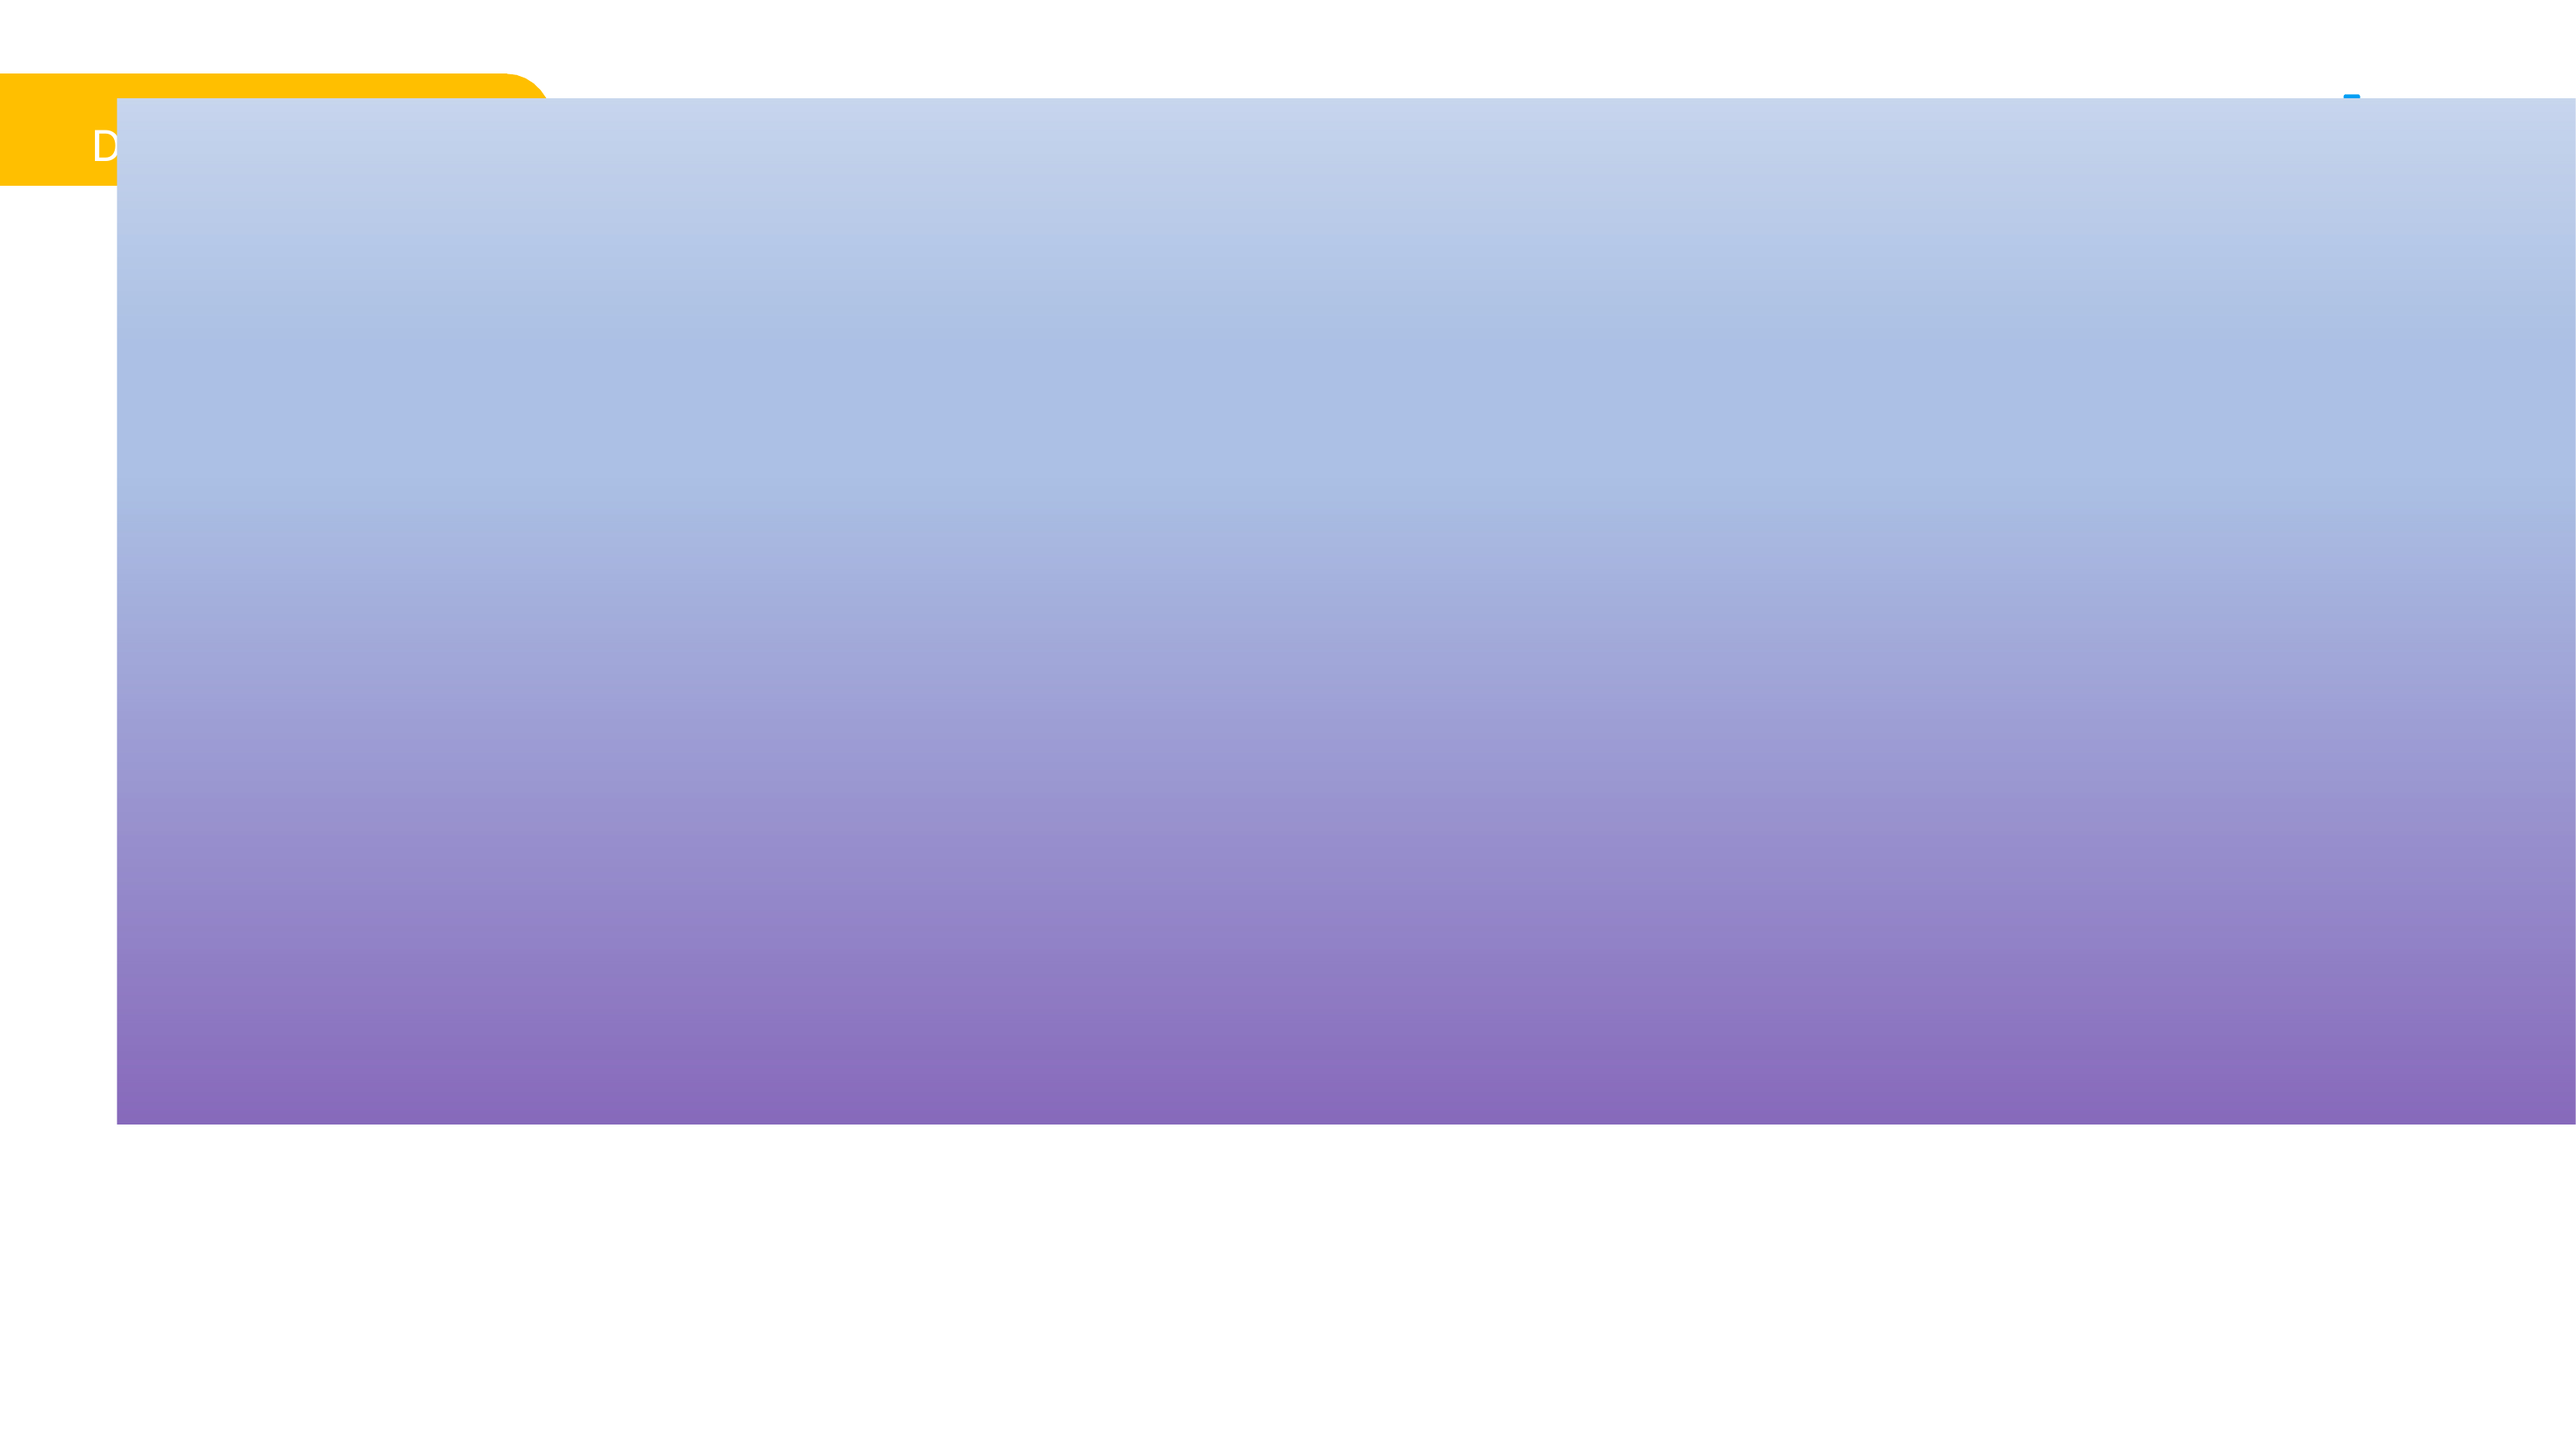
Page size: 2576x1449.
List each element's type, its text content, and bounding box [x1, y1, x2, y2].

subtitle Dialogue: At the [116, 1125, 2325, 1386]
